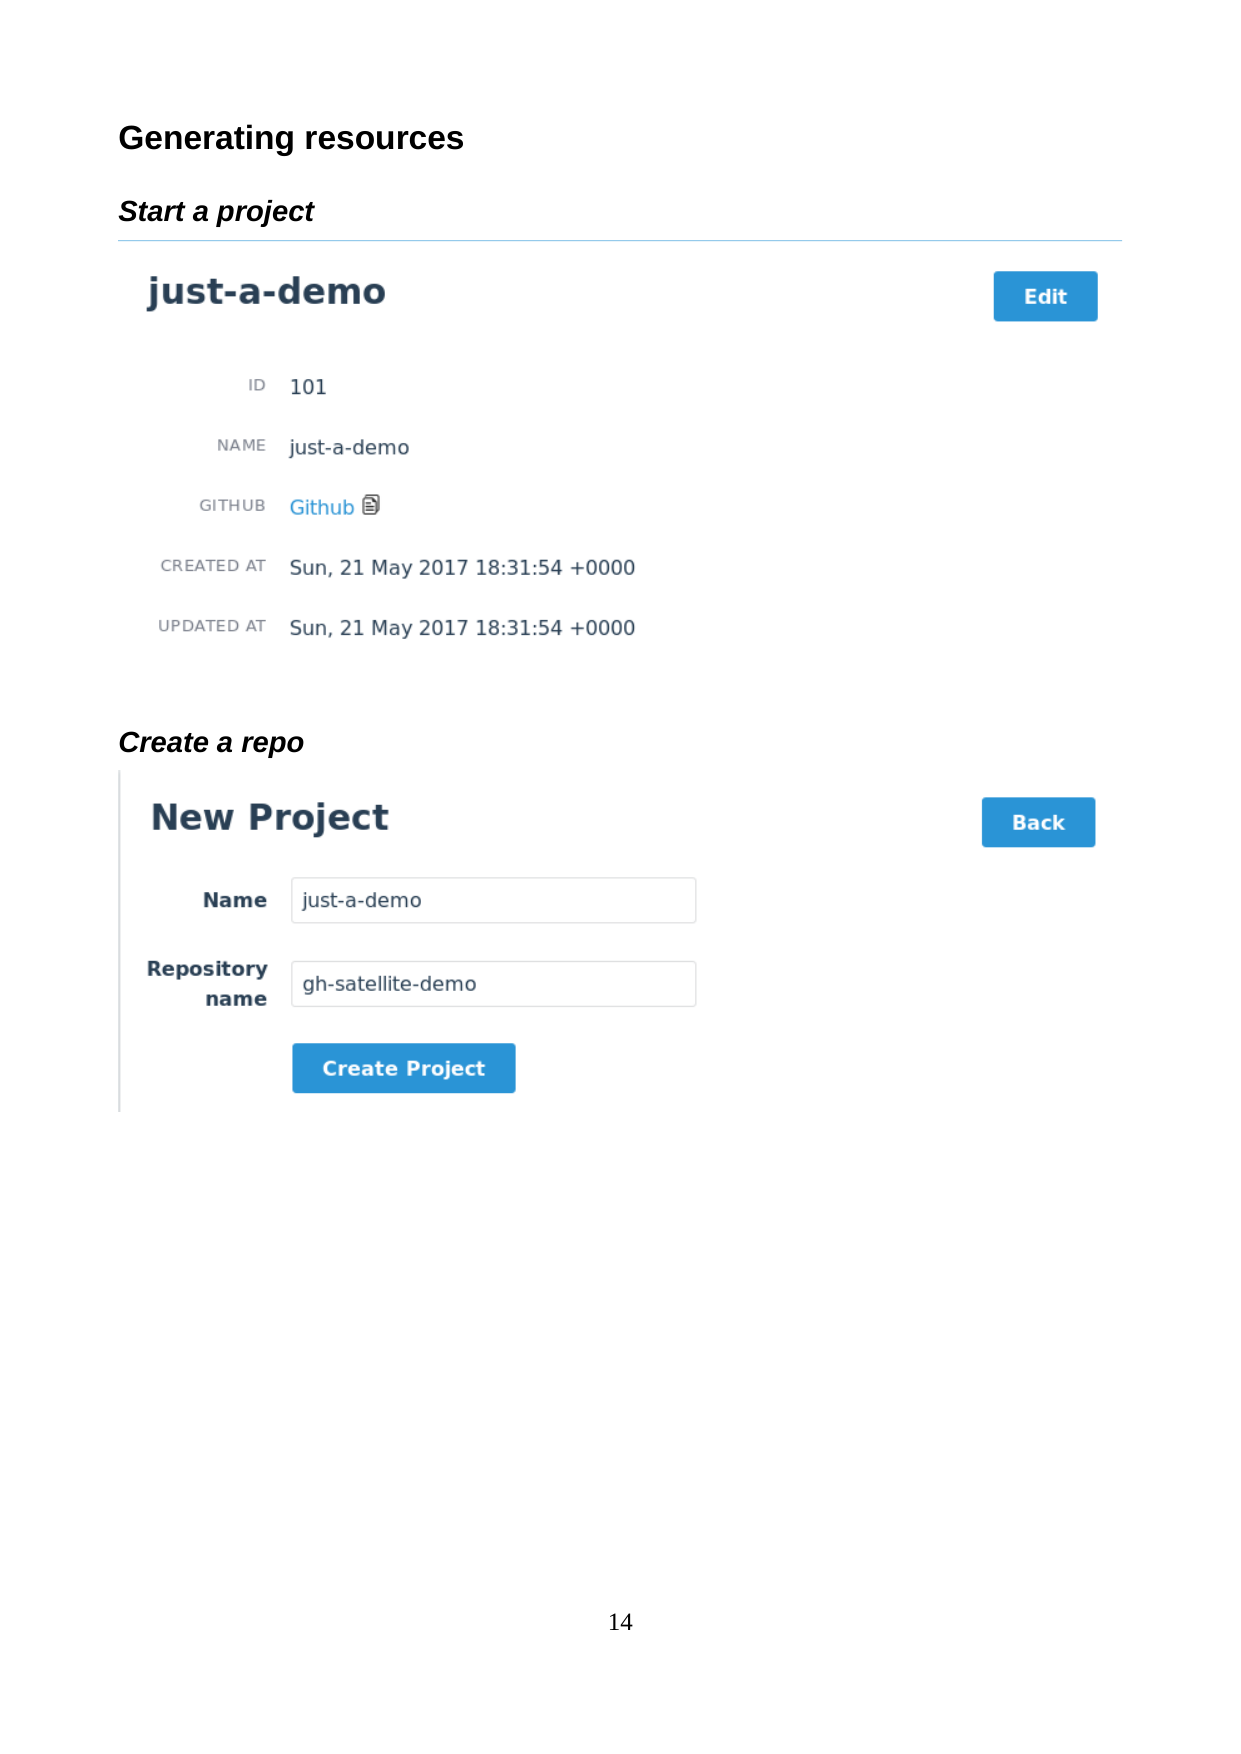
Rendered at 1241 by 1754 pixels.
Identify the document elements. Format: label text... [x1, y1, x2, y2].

subtitle Create a repo [118, 725, 1122, 758]
subtitle Start a project [118, 194, 1122, 228]
subtitle Generating resources [118, 118, 1122, 157]
